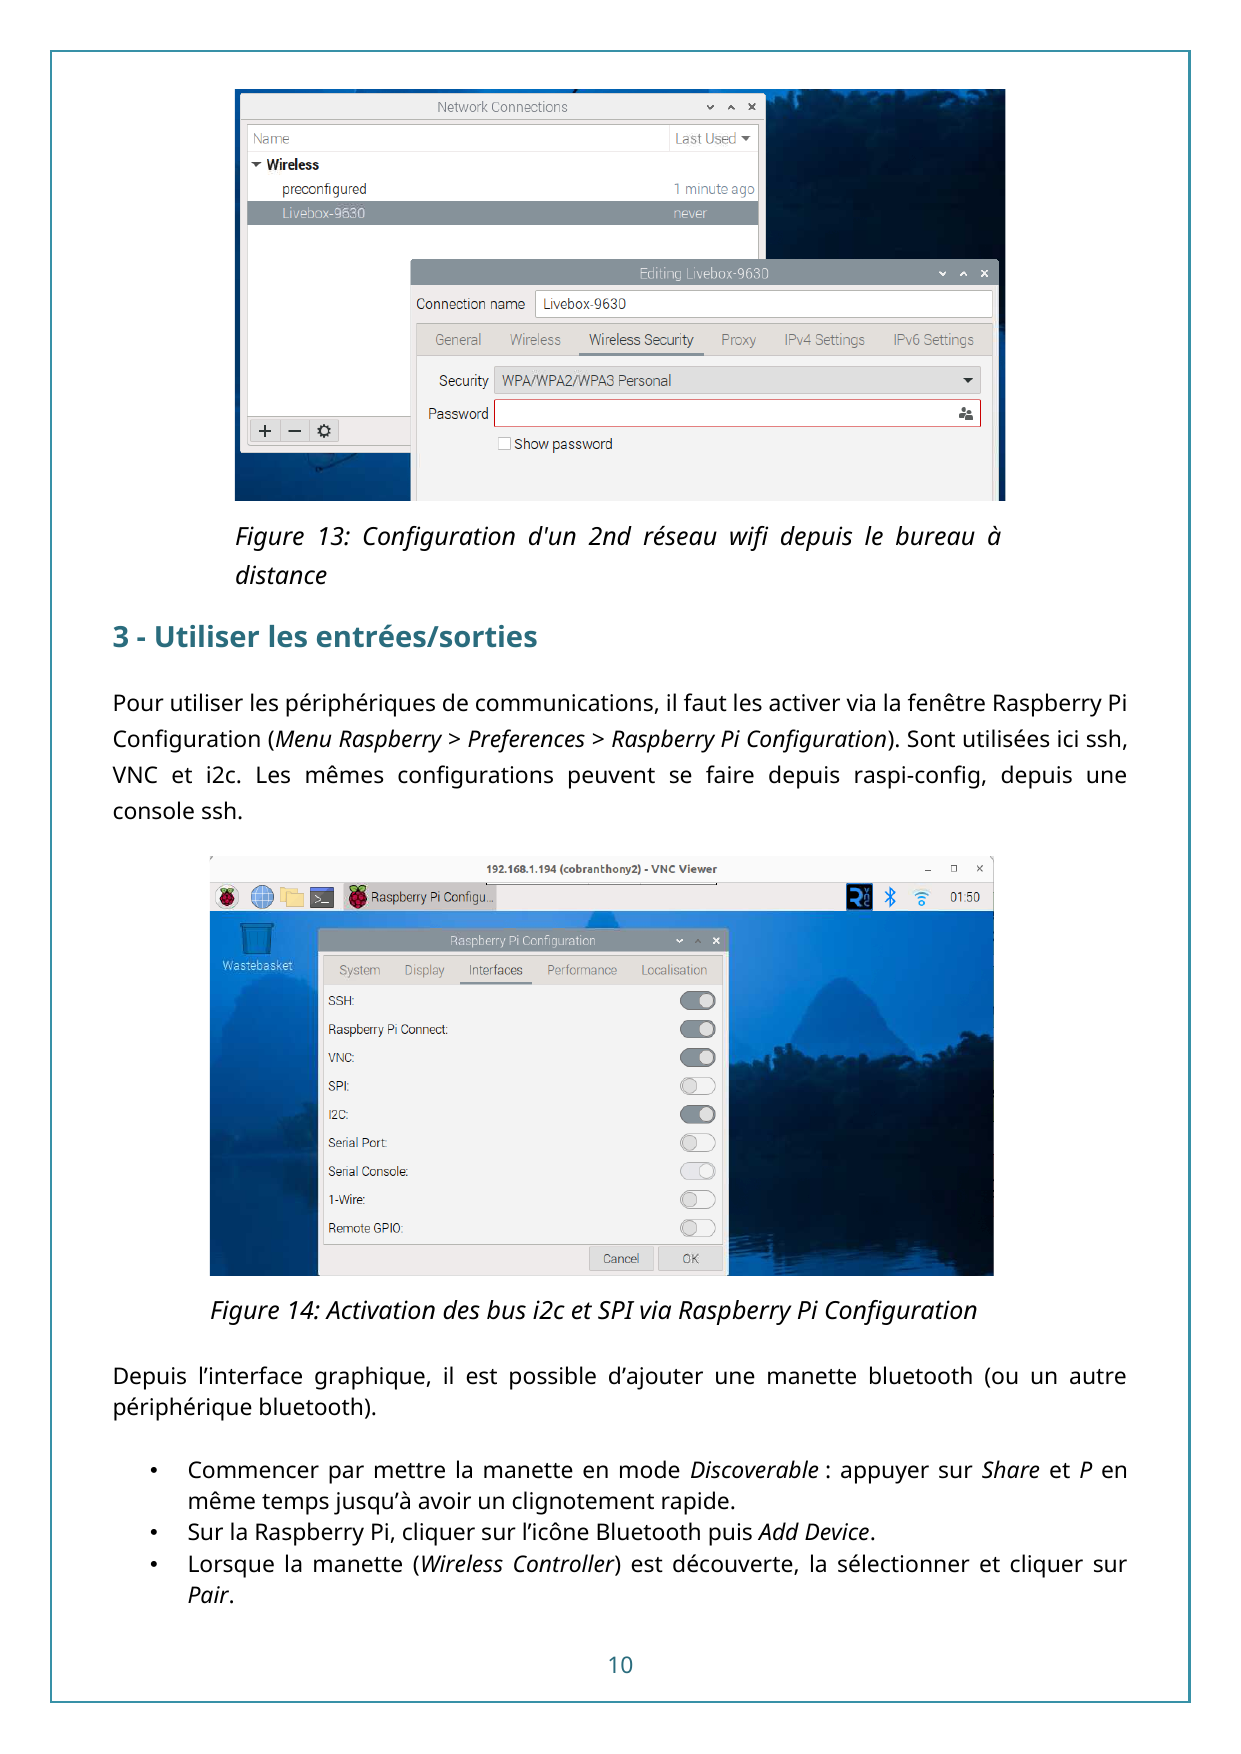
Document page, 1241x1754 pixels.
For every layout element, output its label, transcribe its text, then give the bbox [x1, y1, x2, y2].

list Lorsque la manette (Wireless Controller) est découverte, la sélectionner et cliquer sur Pair. [150, 1547, 1128, 1610]
list Commencer par mettre la manette en mode Discoverable : appuyer sur Share et P en même temps jusqu’à avoir un clignotement rapide. [150, 1454, 1128, 1516]
picture [234, 89, 1006, 501]
text Figure 14: Activation des bus i2c et SPI via Raspberry Pi Configuration [210, 1293, 1030, 1327]
list Sur la Raspberry Pi, cliquer sur l’icône Bluetooth puis Add Device. [150, 1516, 1128, 1547]
picture [209, 856, 994, 1276]
text Depuis l’interface graphique, il est possible d’ajouter une manette bluetooth (ou un autre périphérique bluetooth). [112, 1360, 1128, 1422]
text Pour utiliser les périphériques de communications, il faut les activer via la fenêtre Raspberry Pi Configuration (Menu Raspberry > Preferences > Raspberry Pi Configuration). Sont utilisées ici ssh, VNC et i2c. Les mêmes configurations peuvent se faire depuis raspi-config, depuis une console ssh. [112, 687, 1128, 826]
subtitle Utiliser les entrées/sorties [112, 617, 1128, 656]
text Figure 13: Configuration d'un 2nd réseau wifi depuis le bureau à distance [235, 501, 1006, 592]
